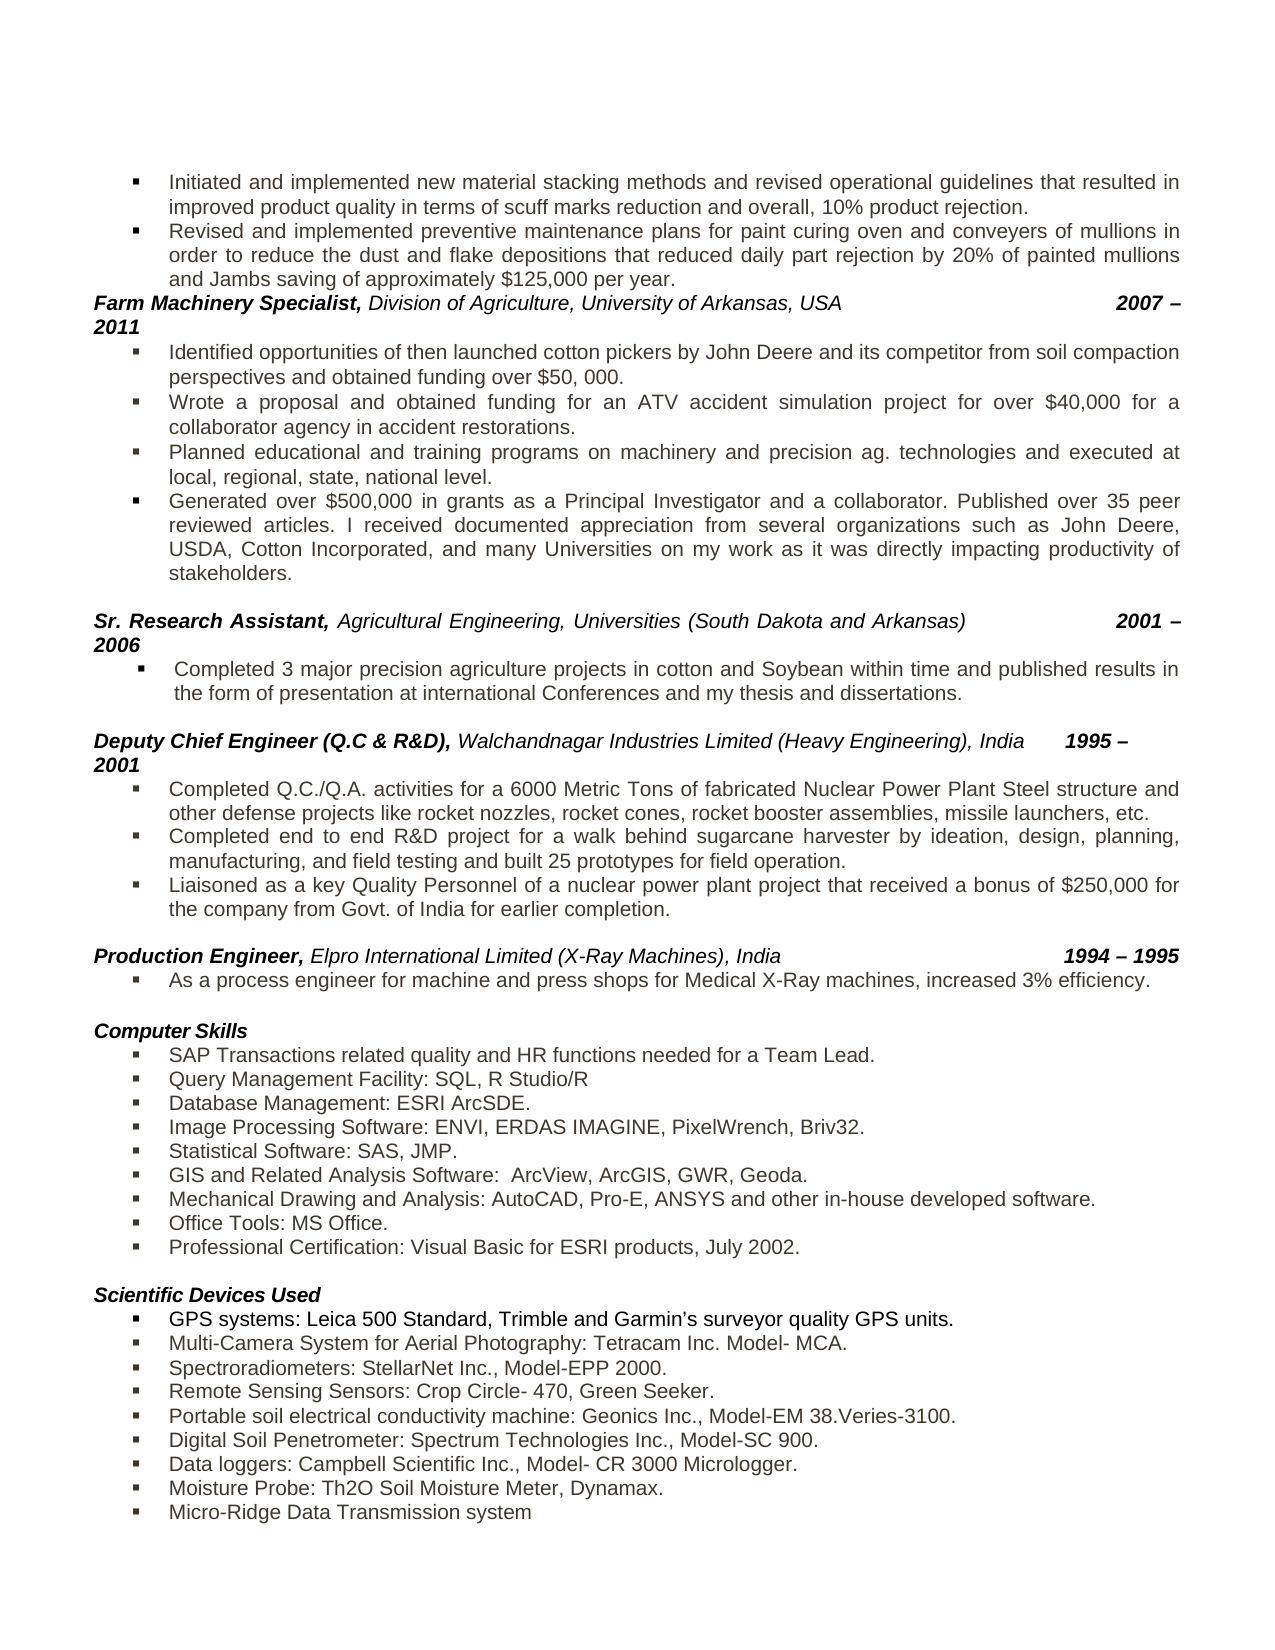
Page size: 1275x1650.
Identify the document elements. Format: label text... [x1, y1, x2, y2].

subtitle Digital Soil Penetrometer: Spectrum Technologies Inc., Model-SC 900. [131, 1427, 1181, 1452]
subtitle Image Processing Software: ENVI, ERDAS IMAGINE, PixelWrench, Briv32. [131, 1115, 1181, 1139]
subtitle Portable soil electrical conductivity machine: Geonics Inc., Model-EM 38.Veries-3100. [131, 1403, 1181, 1427]
subtitle Micro-Ridge Data Transmission system [131, 1500, 1181, 1524]
subtitle Initiated and implemented new material stacking methods and revised operational guidelines that resulted in improved product quality in terms of scuff marks reduction and overall, 10% product rejection. [131, 169, 1181, 219]
subtitle Deputy Chief Engineer (Q.C & R&D), Walchandnagar Industries Limited (Heavy Engineering), India 1995 – 2001 [94, 728, 1181, 776]
subtitle Planned educational and training programs on machinery and precision ag. technologies and executed at local, regional, state, national level. [131, 439, 1181, 489]
subtitle Moisture Probe: Th2O Soil Moisture Meter, Dynamax. [131, 1476, 1181, 1500]
list GPS systems: Leica 500 Standard, Trimble and Garmin’s surveyor quality GPS units. [131, 1307, 1181, 1331]
text Computer Skills [94, 1019, 1181, 1043]
subtitle Revised and implemented preventive maintenance plans for paint curing oven and conveyers of mullions in order to reduce the dust and flake depositions that reduced daily part rejection by 20% of painted mullions and Jambs saving of approximately $125,000 per year. [131, 219, 1181, 291]
subtitle Multi-Camera System for Aerial Photography: Tetracam Inc. Model- MCA. [131, 1331, 1181, 1355]
subtitle Statistical Software: SAS, JMP. [131, 1139, 1181, 1163]
subtitle Liaisoned as a key Quality Personnel of a nuclear power plant project that received a bonus of $250,000 for the company from Govt. of India for earlier completion. [131, 872, 1181, 920]
text Scientific Devices Used [94, 1283, 1181, 1307]
subtitle Spectroradiometers: StellarNet Inc., Model-EPP 2000. [131, 1355, 1181, 1379]
subtitle As a process engineer for machine and press shops for Medical X-Ray machines, increased 3% efficiency. [131, 968, 1181, 992]
subtitle Identified opportunities of then launched cotton pickers by John Deere and its competitor from soil compaction perspectives and obtained funding over $50, 000. [131, 339, 1181, 389]
subtitle Generated over $500,000 in grants as a Principal Investigator and a collaborator. Published over 35 peer reviewed articles. I received documented appreciation from several organizations such as John Deere, USDA, Cotton Incorporated, and many Universities on my work as it was directly impacting productivity of stakeholders. [131, 489, 1181, 584]
subtitle Database Management: ESRI ArcSDE. [131, 1091, 1181, 1115]
subtitle Professional Certification: Visual Basic for ESRI products, July 2002. [131, 1235, 1181, 1259]
subtitle Wrote a proposal and obtained funding for an ATV accident simulation project for over $40,000 for a collaborator agency in accident restorations. [131, 389, 1181, 439]
subtitle Query Management Facility: SQL, R Studio/R [131, 1067, 1181, 1091]
subtitle Remote Sensing Sensors: Crop Circle- 470, Green Seeker. [131, 1379, 1181, 1403]
subtitle Completed Q.C./Q.A. activities for a 6000 Metric Tons of fabricated Nuclear Power Plant Steel structure and other defense projects like rocket nozzles, rocket cones, rocket booster assemblies, missile launchers, etc. [131, 776, 1181, 824]
subtitle Data loggers: Campbell Scientific Inc., Model- CR 3000 Micrologger. [131, 1452, 1181, 1476]
subtitle Sr. Research Assistant, Agricultural Engineering, Universities (South Dakota and Arkansas) 2001 – 2006 [94, 608, 1181, 656]
subtitle SAP Transactions related quality and HR functions needed for a Team Lead. [131, 1043, 1181, 1067]
picture [16, 24, 1258, 1626]
subtitle Office Tools: MS Office. [131, 1211, 1181, 1235]
subtitle Completed 3 major precision agriculture projects in cotton and Soybean within time and published results in the form of presentation at international Conferences and my thesis and dissertations. [136, 656, 1181, 704]
subtitle GIS and Related Analysis Software: ArcView, ArcGIS, GWR, Geoda. [131, 1163, 1181, 1187]
subtitle Completed end to end R&D project for a walk behind sugarcane harvester by ideation, design, planning, manufacturing, and field testing and built 25 prototypes for field operation. [131, 824, 1181, 872]
subtitle Production Engineer, Elpro International Limited (X-Ray Machines), India 1994 – 1995 [94, 944, 1181, 968]
subtitle Mechanical Drawing and Analysis: AutoCAD, Pro-E, ANSYS and other in-house developed software. [131, 1187, 1181, 1211]
subtitle Farm Machinery Specialist, Division of Agriculture, University of Arkansas, USA 2007 – 2011 [94, 291, 1181, 339]
